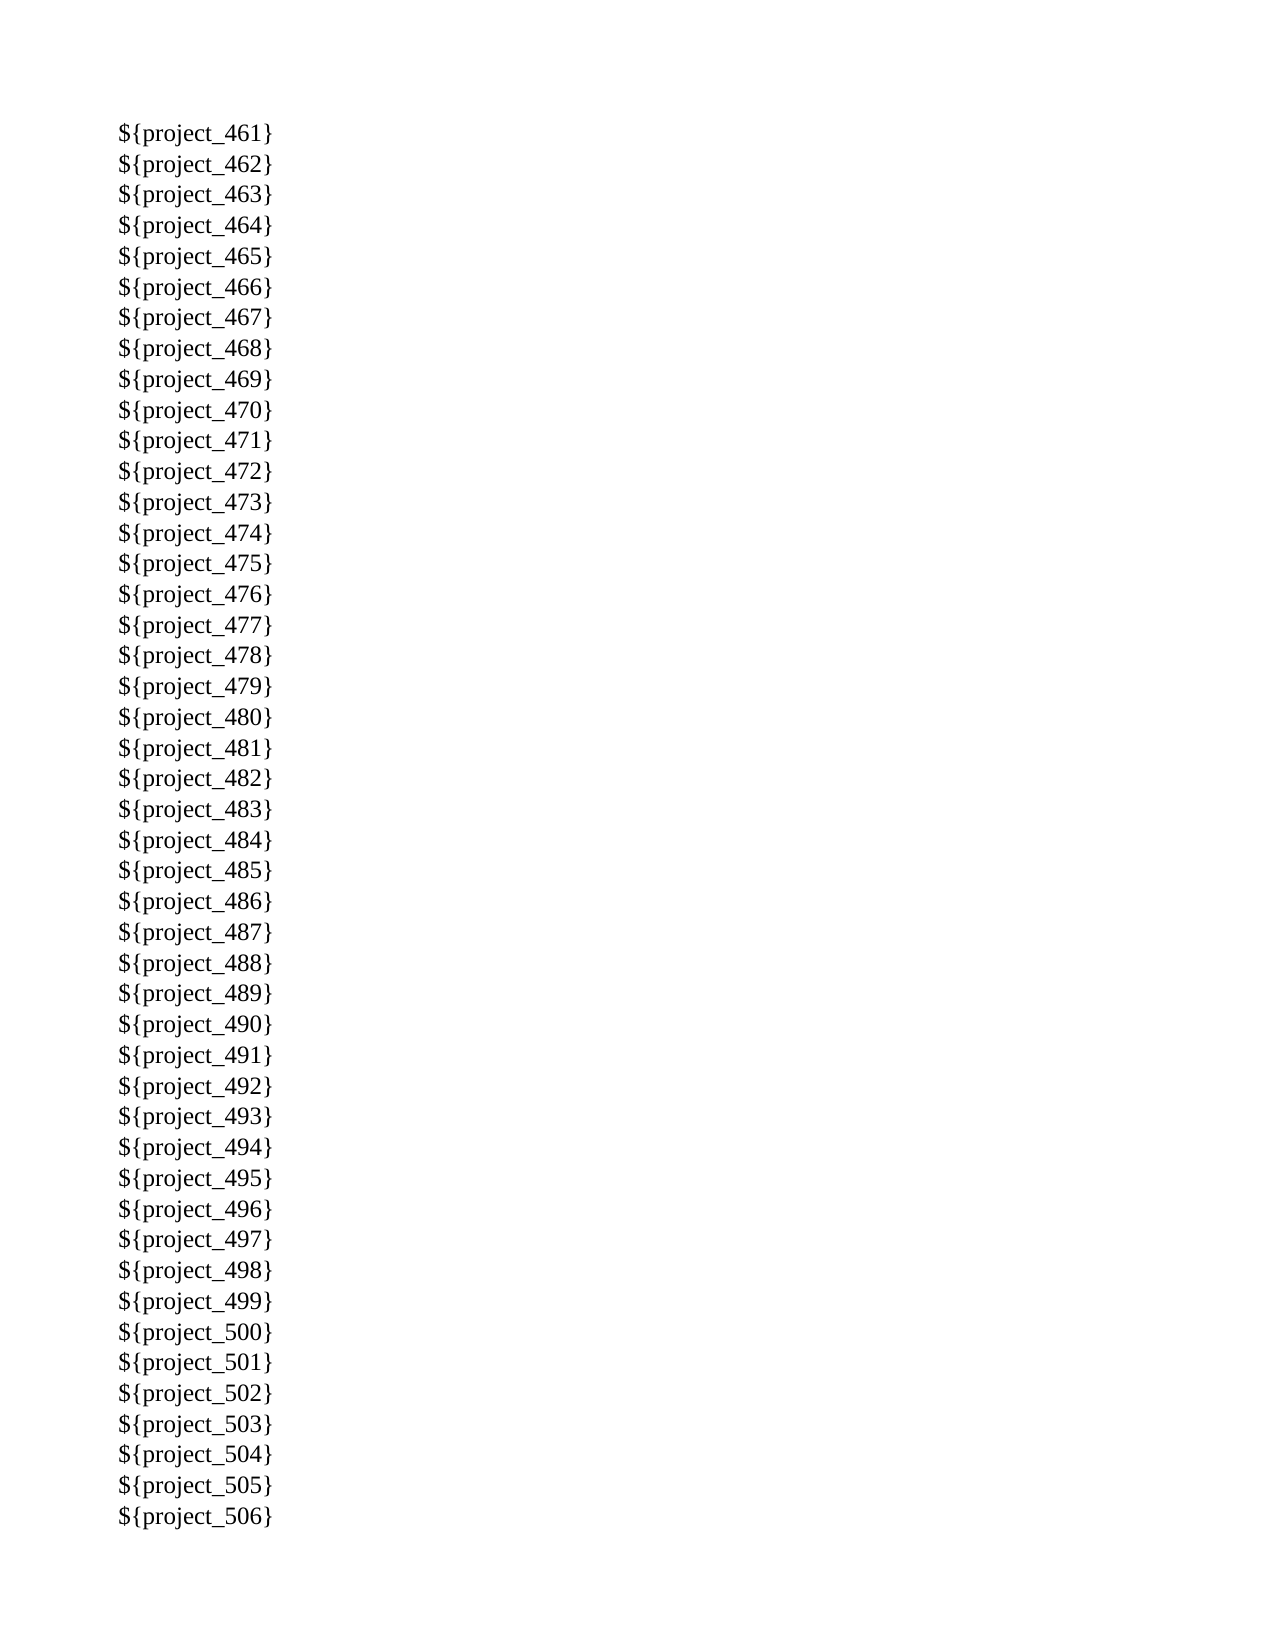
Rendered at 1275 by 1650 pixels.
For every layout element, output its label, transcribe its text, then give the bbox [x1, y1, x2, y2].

text ${project_494} [118, 1132, 1157, 1161]
text ${project_501} [118, 1347, 1157, 1376]
text ${project_464} [118, 210, 1157, 239]
text ${project_497} [118, 1224, 1157, 1253]
text ${project_493} [118, 1101, 1157, 1130]
text ${project_484} [118, 825, 1157, 854]
text ${project_495} [118, 1163, 1157, 1192]
text ${project_467} [118, 302, 1157, 331]
text ${project_483} [118, 794, 1157, 823]
text ${project_471} [118, 425, 1157, 454]
text ${project_479} [118, 671, 1157, 700]
text ${project_486} [118, 886, 1157, 915]
text ${project_465} [118, 241, 1157, 270]
text ${project_461} [118, 118, 1157, 147]
text ${project_499} [118, 1286, 1157, 1314]
text ${project_498} [118, 1255, 1157, 1284]
text ${project_492} [118, 1071, 1157, 1099]
text ${project_468} [118, 333, 1157, 362]
text ${project_470} [118, 395, 1157, 423]
text ${project_489} [118, 978, 1157, 1007]
text ${project_504} [118, 1439, 1157, 1468]
text ${project_491} [118, 1040, 1157, 1069]
text ${project_477} [118, 610, 1157, 638]
text ${project_480} [118, 702, 1157, 731]
text ${project_462} [118, 149, 1157, 178]
text ${project_500} [118, 1317, 1157, 1345]
text ${project_478} [118, 641, 1157, 669]
text ${project_469} [118, 364, 1157, 393]
text ${project_482} [118, 763, 1157, 792]
text ${project_463} [118, 179, 1157, 208]
text ${project_490} [118, 1009, 1157, 1038]
text ${project_503} [118, 1409, 1157, 1437]
text ${project_475} [118, 548, 1157, 577]
text ${project_473} [118, 487, 1157, 516]
text ${project_487} [118, 917, 1157, 946]
text ${project_506} [118, 1501, 1157, 1530]
text ${project_472} [118, 456, 1157, 485]
text ${project_502} [118, 1378, 1157, 1407]
text ${project_505} [118, 1470, 1157, 1499]
text ${project_496} [118, 1194, 1157, 1222]
text ${project_485} [118, 856, 1157, 884]
text ${project_466} [118, 272, 1157, 301]
text ${project_474} [118, 518, 1157, 546]
text ${project_488} [118, 948, 1157, 977]
text ${project_481} [118, 733, 1157, 761]
text ${project_476} [118, 579, 1157, 608]
